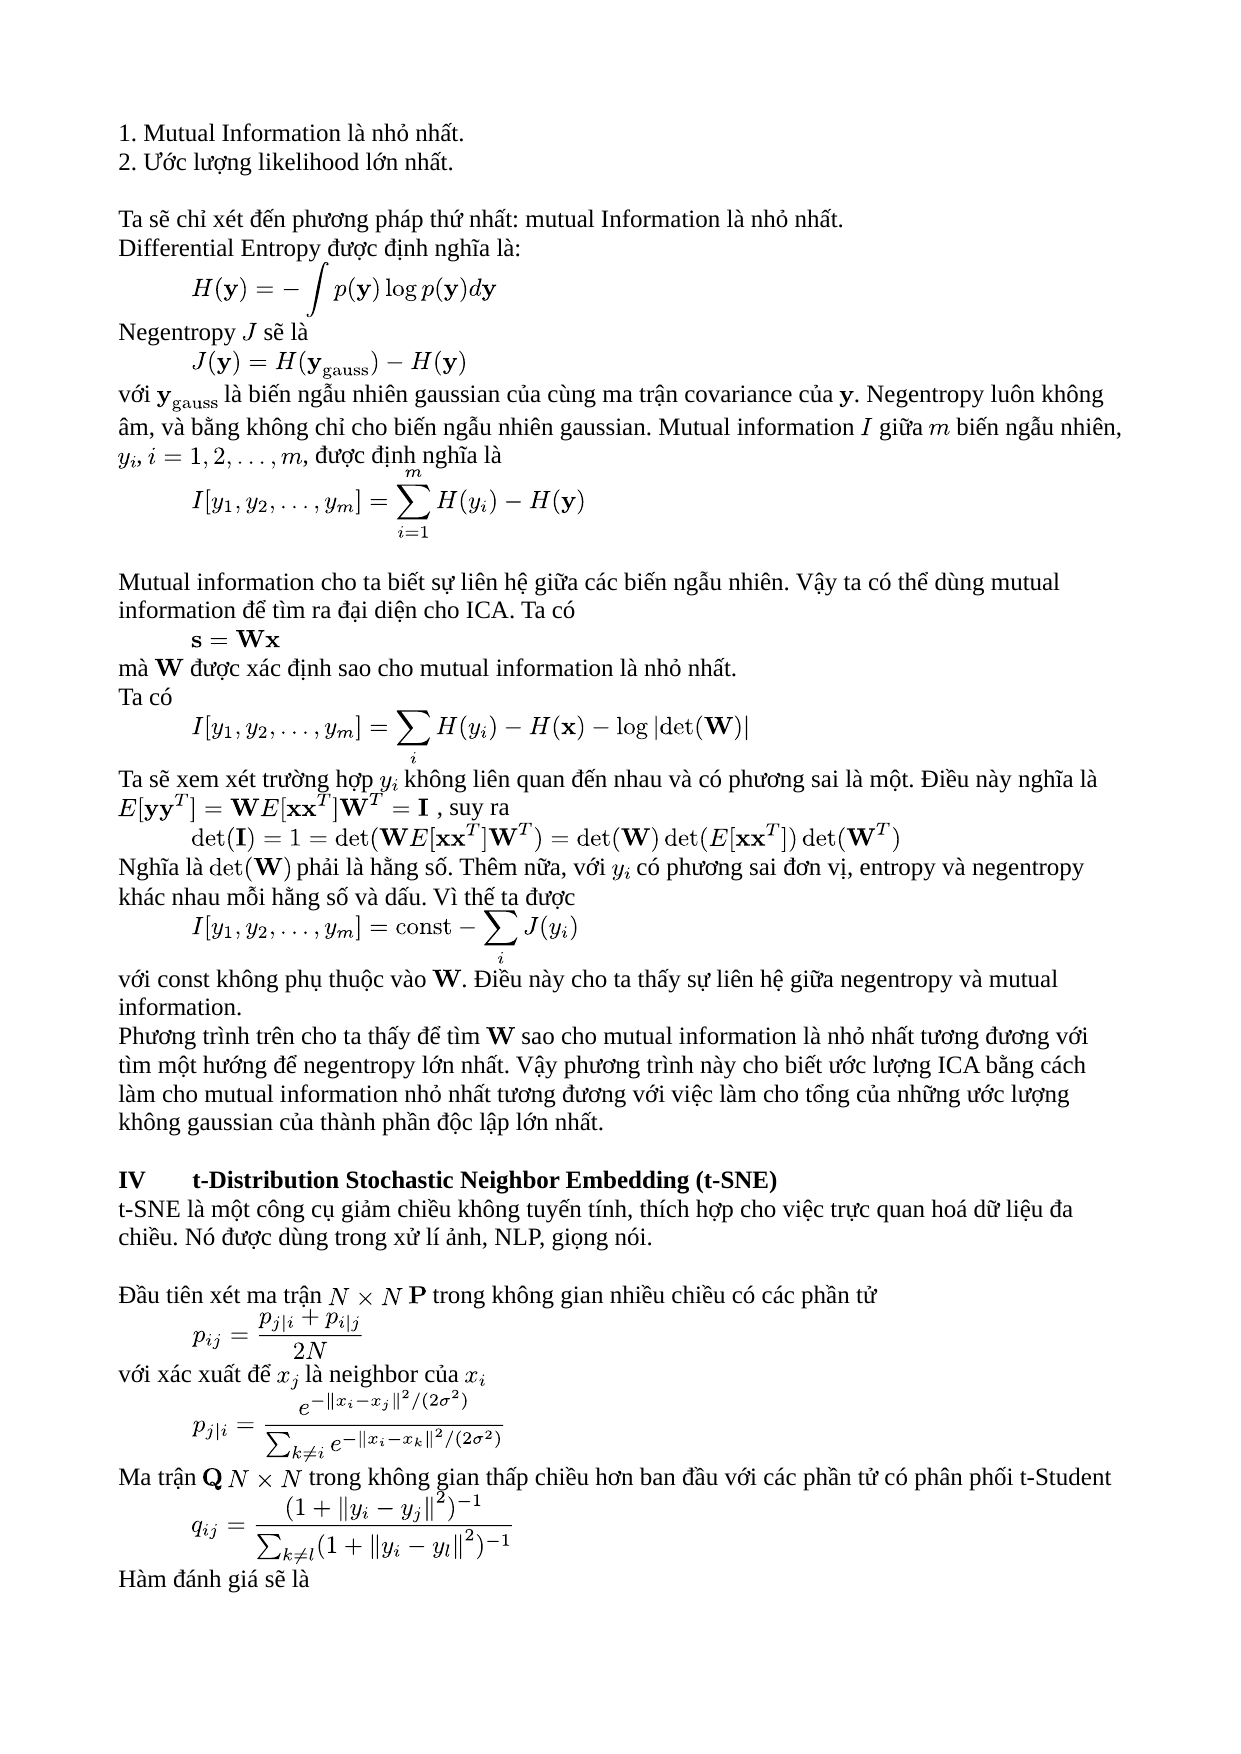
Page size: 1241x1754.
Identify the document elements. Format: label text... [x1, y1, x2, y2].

text IV t-Distribution Stochastic Neighbor Embedding (t-SNE) [118, 1165, 1122, 1194]
text với là biến ngẫu nhiên gaussian của cùng ma trận covariance của . Negentropy luôn không âm, và bằng không chỉ cho biến ngẫu nhiên gaussian. Mutual information giữa biến ngẫu nhiên, , , được định nghĩa là [118, 379, 1122, 469]
text 1. Mutual Information là nhỏ nhất. [118, 118, 1122, 147]
text Phương trình trên cho ta thấy để tìm sao cho mutual information là nhỏ nhất tương đương với tìm một hướng để negentropy lớn nhất. Vậy phương trình này cho biết ước lượng ICA bằng cách làm cho mutual information nhỏ nhất tương đương với việc làm cho tổng của những ước lượng không gaussian của thành phần độc lập lớn nhất. [118, 1021, 1122, 1136]
text Ma trận trong không gian thấp chiều hơn ban đầu với các phần tử có phân phối t-Student [118, 1462, 1122, 1491]
text Differential Entropy được định nghĩa là: [118, 233, 1122, 262]
text Negentropy sẽ là [118, 317, 1122, 346]
text Đầu tiên xét ma trận trong không gian nhiều chiều có các phần tử [118, 1280, 1122, 1309]
text Hàm đánh giá sẽ là [118, 1564, 1122, 1593]
text Mutual information cho ta biết sự liên hệ giữa các biến ngẫu nhiên. Vậy ta có thể dùng mutual information để tìm ra đại diện cho ICA. Ta có [118, 567, 1122, 624]
text Ta sẽ xem xét trường hợp không liên quan đến nhau và có phương sai là một. Điều này nghĩa là , suy ra [118, 764, 1122, 822]
text Nghĩa là phải là hằng số. Thêm nữa, với có phương sai đơn vị, entropy và negentropy khác nhau mỗi hằng số và dấu. Vì thế ta được [118, 852, 1122, 910]
text Ta sẽ chỉ xét đến phương pháp thứ nhất: mutual Information là nhỏ nhất. [118, 204, 1122, 233]
text với const không phụ thuộc vào . Điều này cho ta thấy sự liên hệ giữa negentropy và mutual information. [118, 964, 1122, 1021]
text 2. Ước lượng likelihood lớn nhất. [118, 147, 1122, 176]
text với xác xuất để là neighbor của [118, 1359, 1122, 1390]
text t-SNE là một công cụ giảm chiều không tuyến tính, thích hợp cho việc trực quan hoá dữ liệu đa chiều. Nó được dùng trong xử lí ảnh, NLP, giọng nói. [118, 1194, 1122, 1251]
text Ta có [118, 682, 1122, 710]
text mà được xác định sao cho mutual information là nhỏ nhất. [118, 653, 1122, 682]
